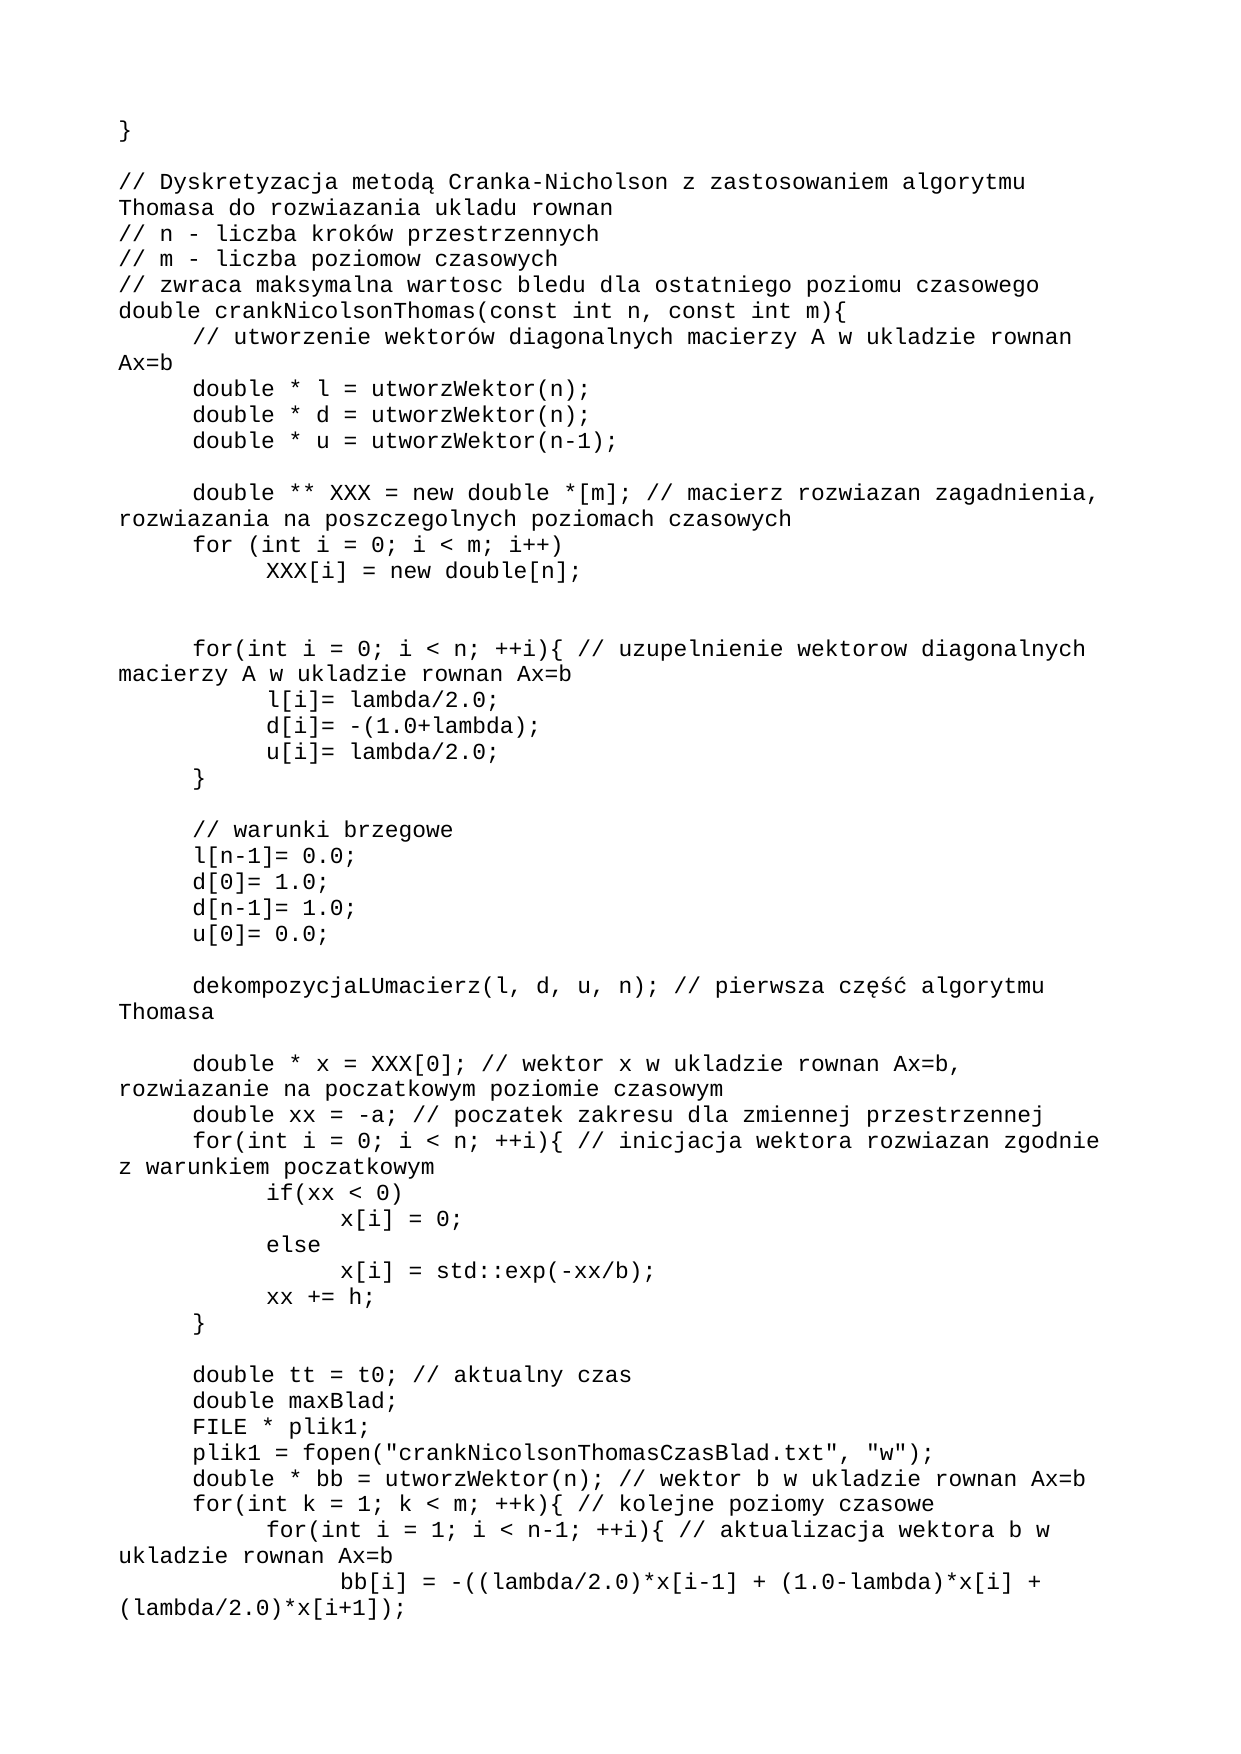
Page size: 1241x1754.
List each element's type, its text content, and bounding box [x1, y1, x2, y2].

text for(int i = 0; i < n; ++i){ // uzupelnienie wektorow diagonalnych macierzy A w ukladzie rownan Ax=b [118, 637, 1122, 689]
text double crankNicolsonThomas(const int n, const int m){ [118, 300, 1122, 326]
text for(int k = 1; k < m; ++k){ // kolejne poziomy czasowe [118, 1493, 1122, 1519]
text double tt = t0; // aktualny czas [118, 1363, 1122, 1389]
text // Dyskretyzacja metodą Cranka-Nicholson z zastosowaniem algorytmu Thomasa do rozwiazania ukladu rownan [118, 170, 1122, 222]
text xx += h; [118, 1285, 1122, 1311]
text else [118, 1233, 1122, 1259]
text } [118, 118, 1122, 144]
text // zwraca maksymalna wartosc bledu dla ostatniego poziomu czasowego [118, 274, 1122, 300]
text double * bb = utworzWektor(n); // wektor b w ukladzie rownan Ax=b [118, 1467, 1122, 1493]
text double * l = utworzWektor(n); [118, 377, 1122, 403]
text // m - liczba poziomow czasowych [118, 248, 1122, 274]
text double * d = utworzWektor(n); [118, 403, 1122, 429]
text // utworzenie wektorów diagonalnych macierzy A w ukladzie rownan Ax=b [118, 326, 1122, 377]
text } [118, 1311, 1122, 1337]
text for(int i = 1; i < n-1; ++i){ // aktualizacja wektora b w ukladzie rownan Ax=b [118, 1519, 1122, 1571]
text d[i]= -(1.0+lambda); [118, 715, 1122, 741]
text for (int i = 0; i < m; i++) [118, 533, 1122, 559]
text x[i] = 0; [118, 1207, 1122, 1233]
text // n - liczba kroków przestrzennych [118, 222, 1122, 248]
text double * x = XXX[0]; // wektor x w ukladzie rownan Ax=b, rozwiazanie na poczatkowym poziomie czasowym [118, 1052, 1122, 1104]
text u[i]= lambda/2.0; [118, 741, 1122, 767]
text double maxBlad; [118, 1389, 1122, 1415]
text } [118, 767, 1122, 792]
text // warunki brzegowe [118, 818, 1122, 844]
text double * u = utworzWektor(n-1); [118, 429, 1122, 455]
text d[n-1]= 1.0; [118, 896, 1122, 922]
text l[n-1]= 0.0; [118, 844, 1122, 870]
text if(xx < 0) [118, 1182, 1122, 1207]
text l[i]= lambda/2.0; [118, 689, 1122, 715]
text d[0]= 1.0; [118, 870, 1122, 896]
text XXX[i] = new double[n]; [118, 559, 1122, 585]
text dekompozycjaLUmacierz(l, d, u, n); // pierwsza część algorytmu Thomasa [118, 974, 1122, 1026]
text FILE * plik1; [118, 1415, 1122, 1441]
text x[i] = std::exp(-xx/b); [118, 1259, 1122, 1285]
text u[0]= 0.0; [118, 922, 1122, 948]
text double xx = -a; // poczatek zakresu dla zmiennej przestrzennej [118, 1104, 1122, 1130]
text bb[i] = -((lambda/2.0)*x[i-1] + (1.0-lambda)*x[i] + (lambda/2.0)*x[i+1]); [118, 1571, 1122, 1622]
text plik1 = fopen("crankNicolsonThomasCzasBlad.txt", "w"); [118, 1441, 1122, 1467]
text double ** XXX = new double *[m]; // macierz rozwiazan zagadnienia, rozwiazania na poszczegolnych poziomach czasowych [118, 481, 1122, 533]
text for(int i = 0; i < n; ++i){ // inicjacja wektora rozwiazan zgodnie z warunkiem poczatkowym [118, 1130, 1122, 1182]
